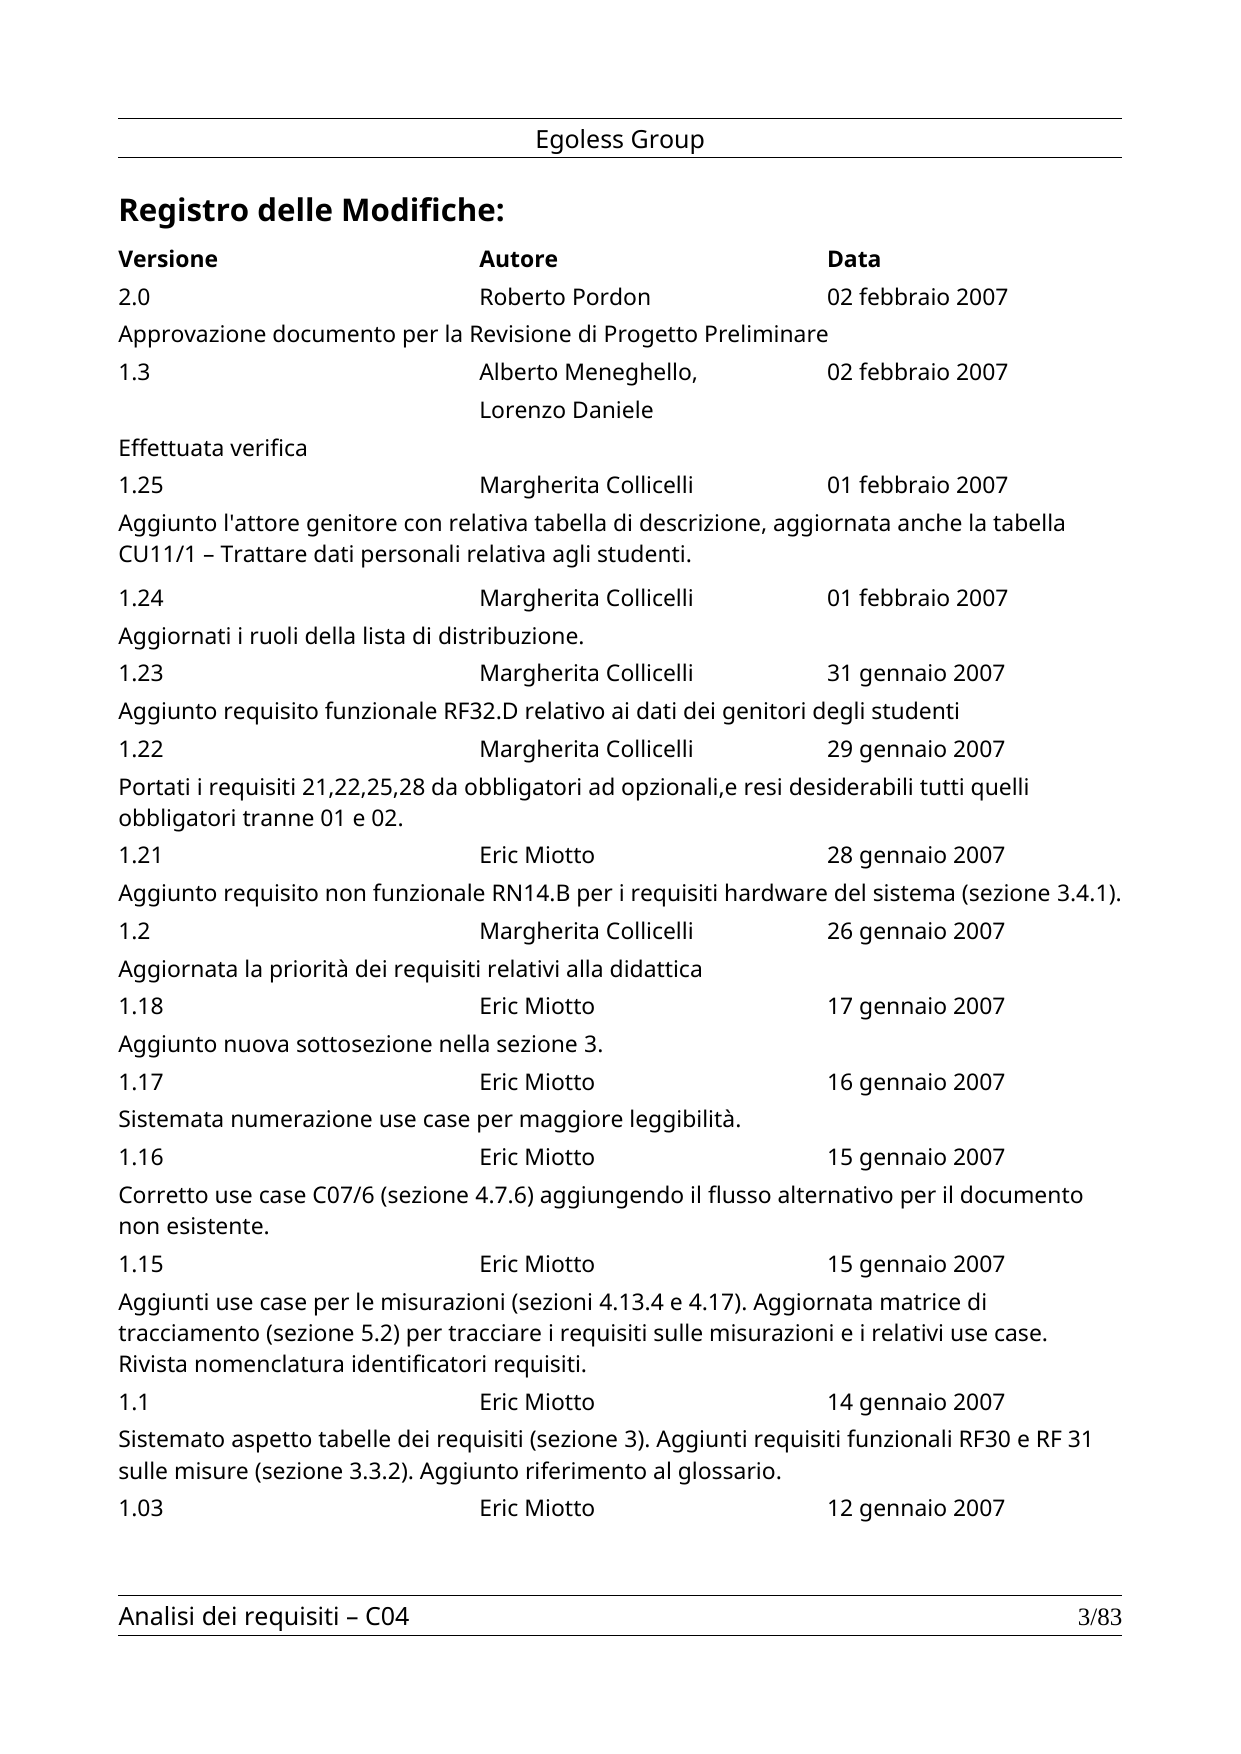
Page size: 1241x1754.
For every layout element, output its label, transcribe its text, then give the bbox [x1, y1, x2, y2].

text Portati i requisiti 21,22,25,28 da obbligatori ad opzionali,e resi desiderabili tutti quelli obbligatori tranne 01 e 02. [118, 771, 1122, 833]
text Aggiunto requisito non funzionale RN14.B per i requisiti hardware del sistema (sezione 3.4.1). [118, 877, 1122, 908]
text 2.0 Roberto Pordon 02 febbraio 2007 [118, 281, 1122, 312]
text Approvazione documento per la Revisione di Progetto Preliminare [118, 318, 1122, 350]
text 1.15 Eric Miotto 15 gennaio 2007 [118, 1248, 1122, 1279]
text Aggiunti use case per le misurazioni (sezioni 4.13.4 e 4.17). Aggiornata matrice di tracciamento (sezione 5.2) per tracciare i requisiti sulle misurazioni e i relativi use case. Rivista nomenclatura identificatori requisiti. [118, 1286, 1122, 1379]
text Aggiunto nuova sottosezione nella sezione 3. [118, 1028, 1122, 1059]
text 1.21 Eric Miotto 28 gennaio 2007 [118, 839, 1122, 871]
text 1.1 Eric Miotto 14 gennaio 2007 [118, 1386, 1122, 1417]
text Sistemato aspetto tabelle dei requisiti (sezione 3). Aggiunti requisiti funzionali RF30 e RF 31 sulle misure (sezione 3.3.2). Aggiunto riferimento al glossario. [118, 1423, 1122, 1486]
text 1.24 Margherita Collicelli 01 febbraio 2007 [118, 582, 1122, 613]
text Registro delle Modifiche: [118, 188, 1122, 231]
text 1.2 Margherita Collicelli 26 gennaio 2007 [118, 915, 1122, 946]
text Aggiunto l'attore genitore con relativa tabella di descrizione, aggiornata anche la tabella CU11/1 – Trattare dati personali relativa agli studenti. [118, 507, 1122, 569]
text 1.03 Eric Miotto 12 gennaio 2007 [118, 1492, 1122, 1524]
text Lorenzo Daniele [118, 394, 1122, 425]
text 1.25 Margherita Collicelli 01 febbraio 2007 [118, 469, 1122, 501]
text Aggiunto requisito funzionale RF32.D relativo ai dati dei genitori degli studenti [118, 695, 1122, 726]
text Versione Autore Data [118, 243, 1122, 274]
text 1.23 Margherita Collicelli 31 gennaio 2007 [118, 657, 1122, 689]
text 1.18 Eric Miotto 17 gennaio 2007 [118, 990, 1122, 1022]
text Sistemata numerazione use case per maggiore leggibilità. [118, 1103, 1122, 1135]
text 1.17 Eric Miotto 16 gennaio 2007 [118, 1066, 1122, 1097]
text Corretto use case C07/6 (sezione 4.7.6) aggiungendo il flusso alternativo per il documento non esistente. [118, 1179, 1122, 1241]
text 1.3 Alberto Meneghello, 02 febbraio 2007 [118, 356, 1122, 387]
text Aggiornata la priorità dei requisiti relativi alla didattica [118, 953, 1122, 984]
text 1.16 Eric Miotto 15 gennaio 2007 [118, 1141, 1122, 1172]
text Aggiornati i ruoli della lista di distribuzione. [118, 620, 1122, 651]
text 1.22 Margherita Collicelli 29 gennaio 2007 [118, 733, 1122, 764]
text Effettuata verifica [118, 432, 1122, 463]
